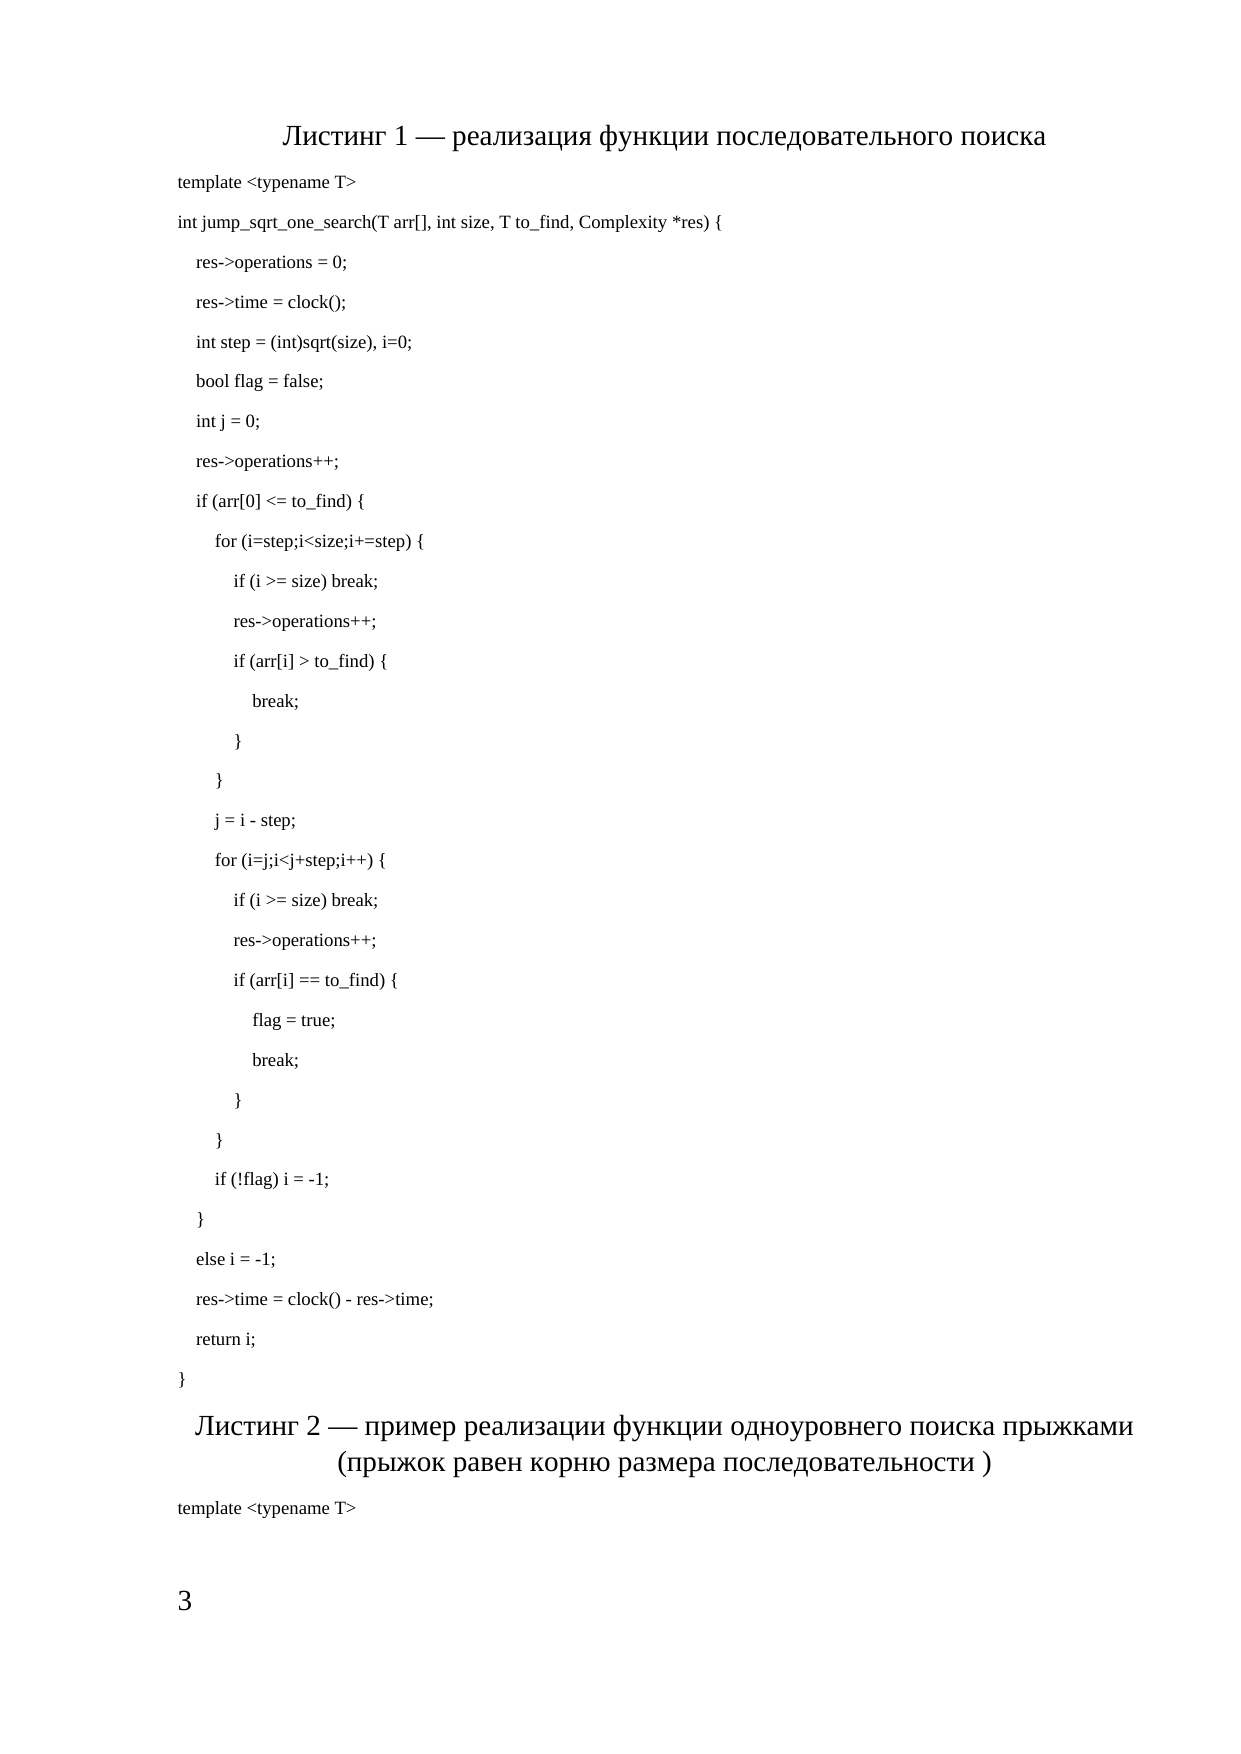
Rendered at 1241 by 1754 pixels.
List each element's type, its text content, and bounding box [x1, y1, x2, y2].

text return i; [177, 1328, 1152, 1349]
text res->operations = 0; [177, 251, 1152, 272]
text for (i=j;i<j+step;i++) { [177, 849, 1152, 871]
text break; [177, 1049, 1152, 1070]
text res->time = clock() - res->time; [177, 1288, 1152, 1309]
text else i = -1; [177, 1248, 1152, 1270]
text if (i >= size) break; [177, 889, 1152, 911]
text flag = true; [177, 1009, 1152, 1030]
text if (i >= size) break; [177, 570, 1152, 591]
text Листинг 1 — реализация функции последовательного поиска [177, 118, 1152, 152]
text res->operations++; [177, 929, 1152, 951]
text } [177, 1368, 1152, 1389]
text } [177, 1128, 1152, 1150]
text res->operations++; [177, 610, 1152, 631]
text res->operations++; [177, 450, 1152, 472]
text int jump_sqrt_one_search(T arr[], int size, T to_find, Complexity *res) { [177, 211, 1152, 232]
text if (arr[i] == to_find) { [177, 969, 1152, 990]
text } [177, 1208, 1152, 1230]
text if (!flag) i = -1; [177, 1168, 1152, 1190]
text j = i - step; [177, 809, 1152, 831]
text } [177, 769, 1152, 791]
text Листинг 2 — пример реализации функции одноуровнего поиска прыжками (прыжок равен корню размера последовательности ) [177, 1408, 1152, 1477]
text template <typename T> [177, 1497, 1152, 1518]
text int j = 0; [177, 410, 1152, 432]
text template <typename T> [177, 171, 1152, 192]
text int step = (int)sqrt(size), i=0; [177, 331, 1152, 352]
text } [177, 1088, 1152, 1110]
text if (arr[0] <= to_find) { [177, 490, 1152, 512]
text break; [177, 689, 1152, 711]
text if (arr[i] > to_find) { [177, 650, 1152, 671]
text } [177, 729, 1152, 751]
text res->time = clock(); [177, 291, 1152, 312]
text bool flag = false; [177, 370, 1152, 392]
text for (i=step;i<size;i+=step) { [177, 530, 1152, 552]
